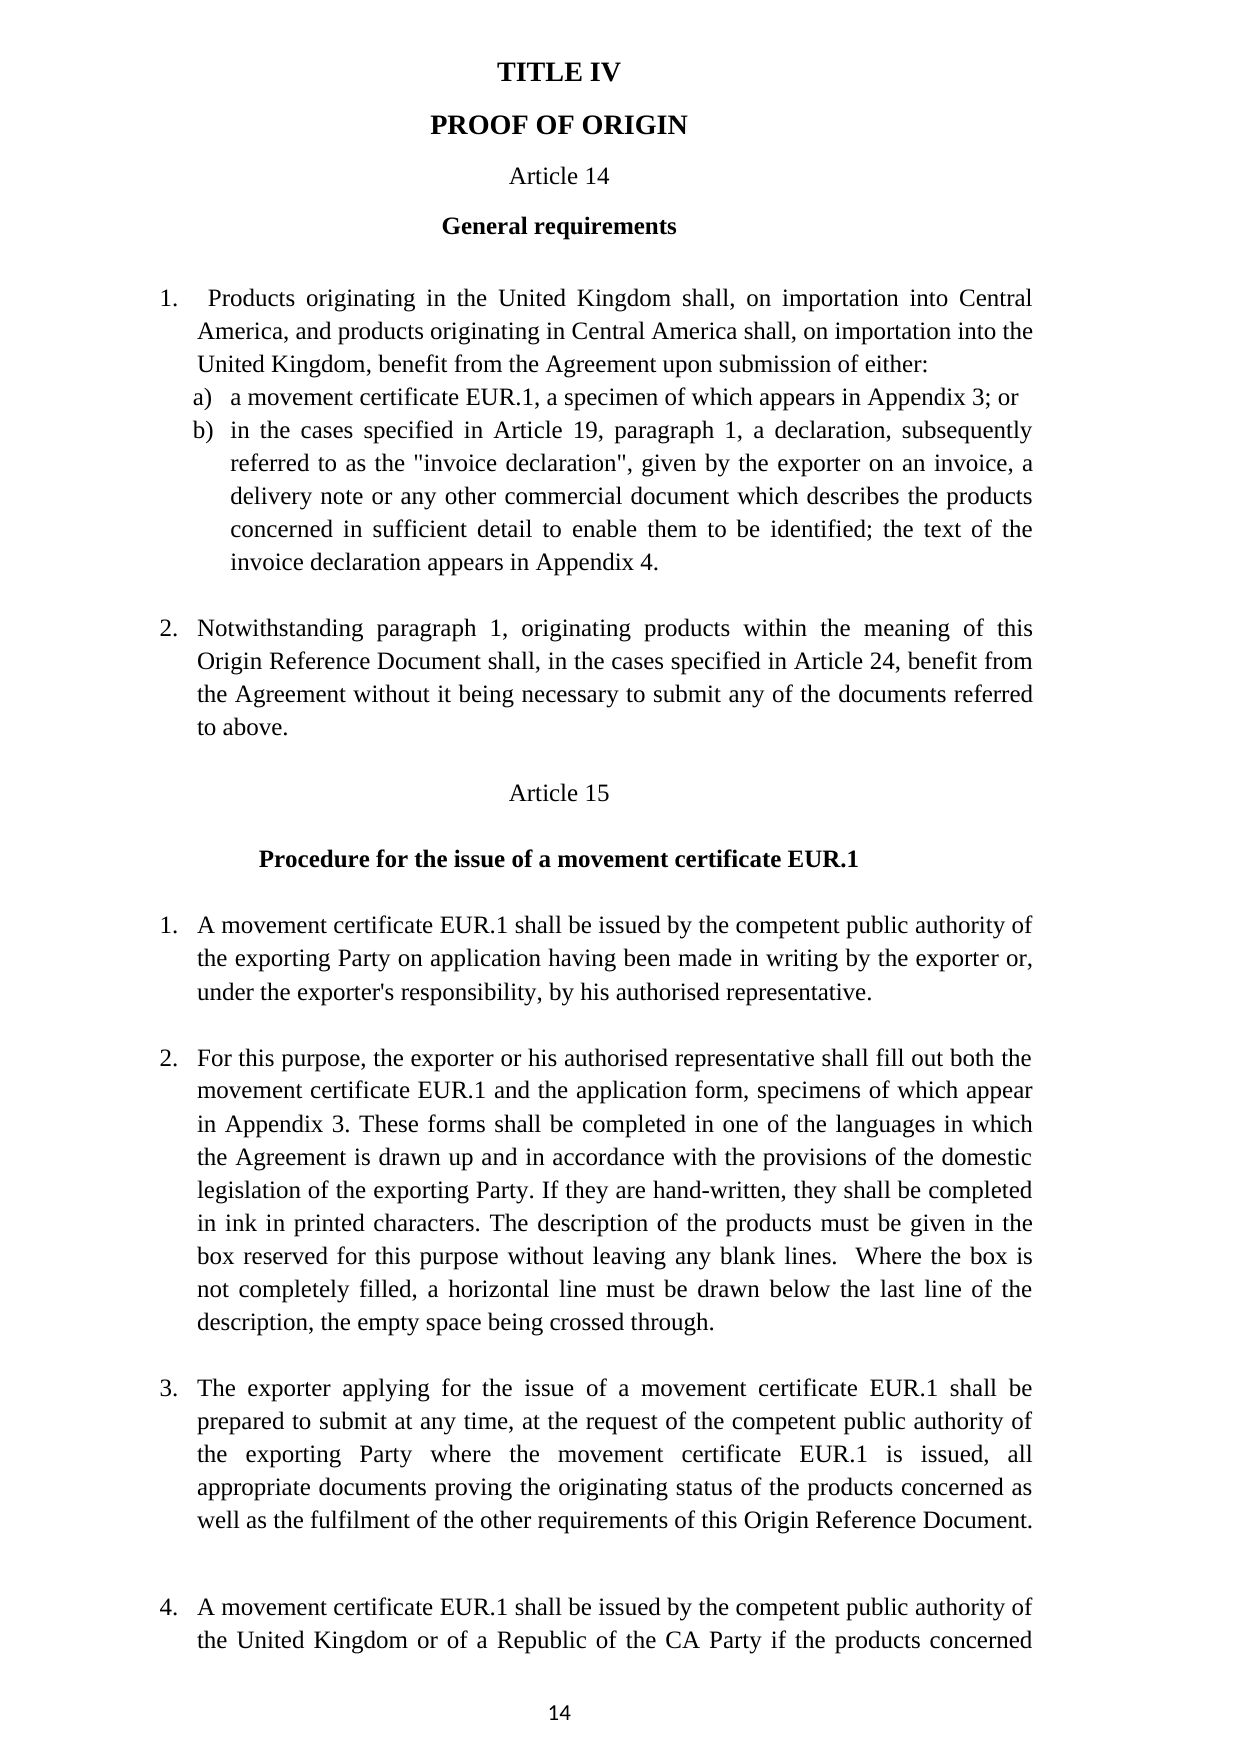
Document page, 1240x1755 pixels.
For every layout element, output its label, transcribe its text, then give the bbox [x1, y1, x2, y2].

text Article 14 [84, 161, 1034, 190]
text PROOF OF ORIGIN [84, 108, 1034, 141]
text Procedure for the issue of a movement certificate EUR.1 [84, 844, 1034, 873]
list The exporter applying for the issue of a movement certificate EUR.1 shall be prepared to submit at any time, at the request of the competent public authority of the exporting Party where the movement certificate EUR.1 is issued, all appropriate documents proving the originating status of the products concerned as well as the fulfilment of the other requirements of this Origin Reference Document. [159, 1373, 1034, 1534]
list A movement certificate EUR.1 shall be issued by the competent public authority of the United Kingdom or of a Republic of the CA Party if the products concerned can be considered as products originating in the United Kingdom or in Central America and fulfil the other requirements of this Origin Reference Document. [159, 1592, 1034, 1653]
text Article 15 [84, 778, 1034, 807]
list a movement certificate EUR.1, a specimen of which appears in Appendix 3; or [193, 382, 1034, 411]
list Notwithstanding paragraph 1, originating products within the meaning of this Origin Reference Document shall, in the cases specified in Article 24, benefit from the Agreement without it being necessary to submit any of the documents referred to above. [159, 613, 1034, 741]
list For this purpose, the exporter or his authorised representative shall fill out both the movement certificate EUR.1 and the application form, specimens of which appear in Appendix 3. These forms shall be completed in one of the languages in which the Agreement is drawn up and in accordance with the provisions of the domestic legislation of the exporting Party. If they are hand-written, they shall be completed in ink in printed characters. The description of the products must be given in the box reserved for this purpose without leaving any blank lines. Where the box is not completely filled, a horizontal line must be drawn below the last line of the description, the empty space being crossed through. [159, 1043, 1034, 1336]
list Products originating in the United Kingdom shall, on importation into Central America, and products originating in Central America shall, on importation into the United Kingdom, benefit from the Agreement upon submission of either: [159, 283, 1034, 378]
text TITLE IV [84, 55, 1034, 87]
text General requirements [84, 211, 1034, 240]
list A movement certificate EUR.1 shall be issued by the competent public authority of the exporting Party on application having been made in writing by the exporter or, under the exporter's responsibility, by his authorised representative. [159, 911, 1034, 1005]
list in the cases specified in Article 19, paragraph 1, a declaration, subsequently referred to as the "invoice declaration", given by the exporter on an invoice, a delivery note or any other commercial document which describes the products concerned in sufficient detail to enable them to be identified; the text of the invoice declaration appears in Appendix 4. [193, 415, 1034, 576]
